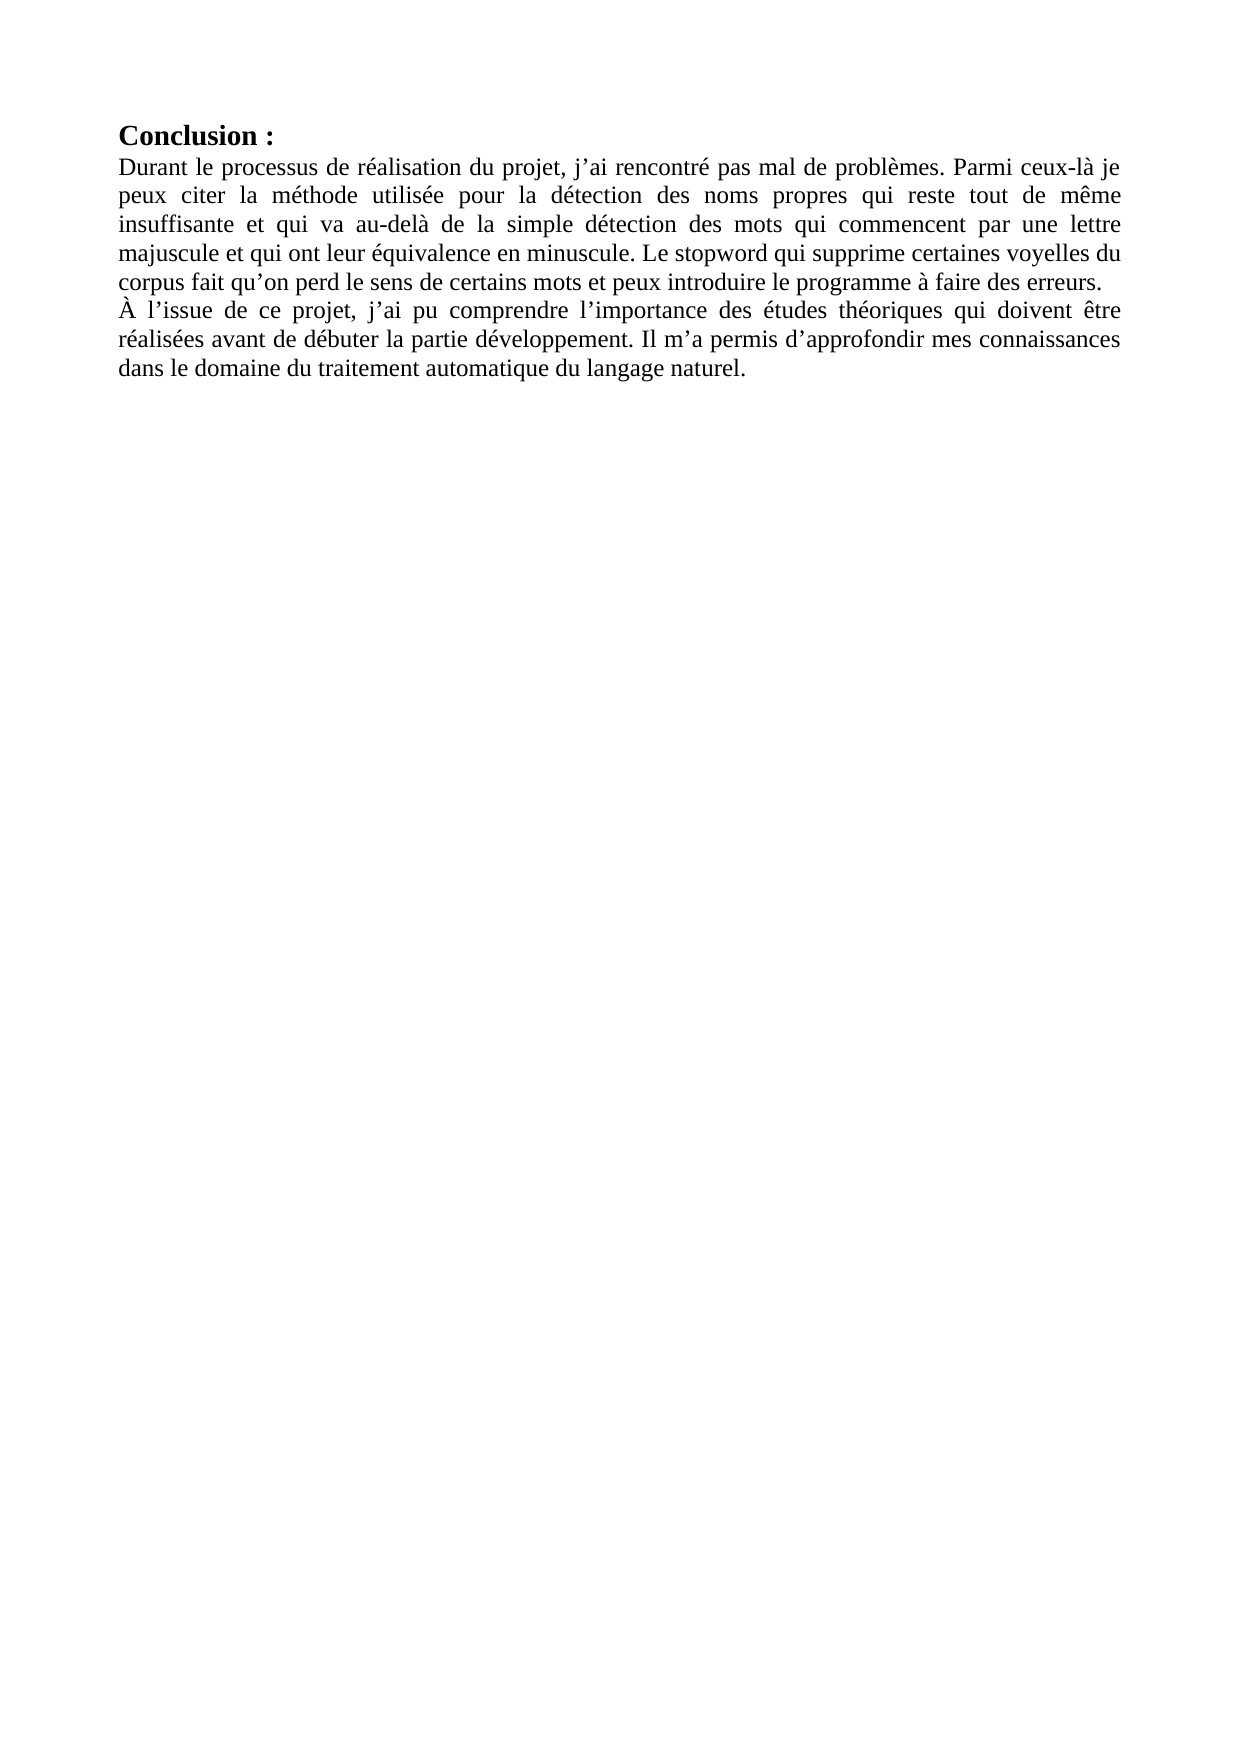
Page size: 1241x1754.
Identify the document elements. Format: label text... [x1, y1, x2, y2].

text Durant le processus de réalisation du projet, j’ai rencontré pas mal de problèmes. Parmi ceux-là je peux citer la méthode utilisée pour la détection des noms propres qui reste tout de même insuffisante et qui va au-delà de la simple détection des mots qui commencent par une lettre majuscule et qui ont leur équivalence en minuscule. Le stopword qui supprime certaines voyelles du corpus fait qu’on perd le sens de certains mots et peux introduire le programme à faire des erreurs. [118, 152, 1122, 295]
text Conclusion : [118, 118, 1122, 152]
text À l’issue de ce projet, j’ai pu comprendre l’importance des études théoriques qui doivent être réalisées avant de débuter la partie développement. Il m’a permis d’approfondir mes connaissances dans le domaine du traitement automatique du langage naturel. [118, 295, 1122, 382]
